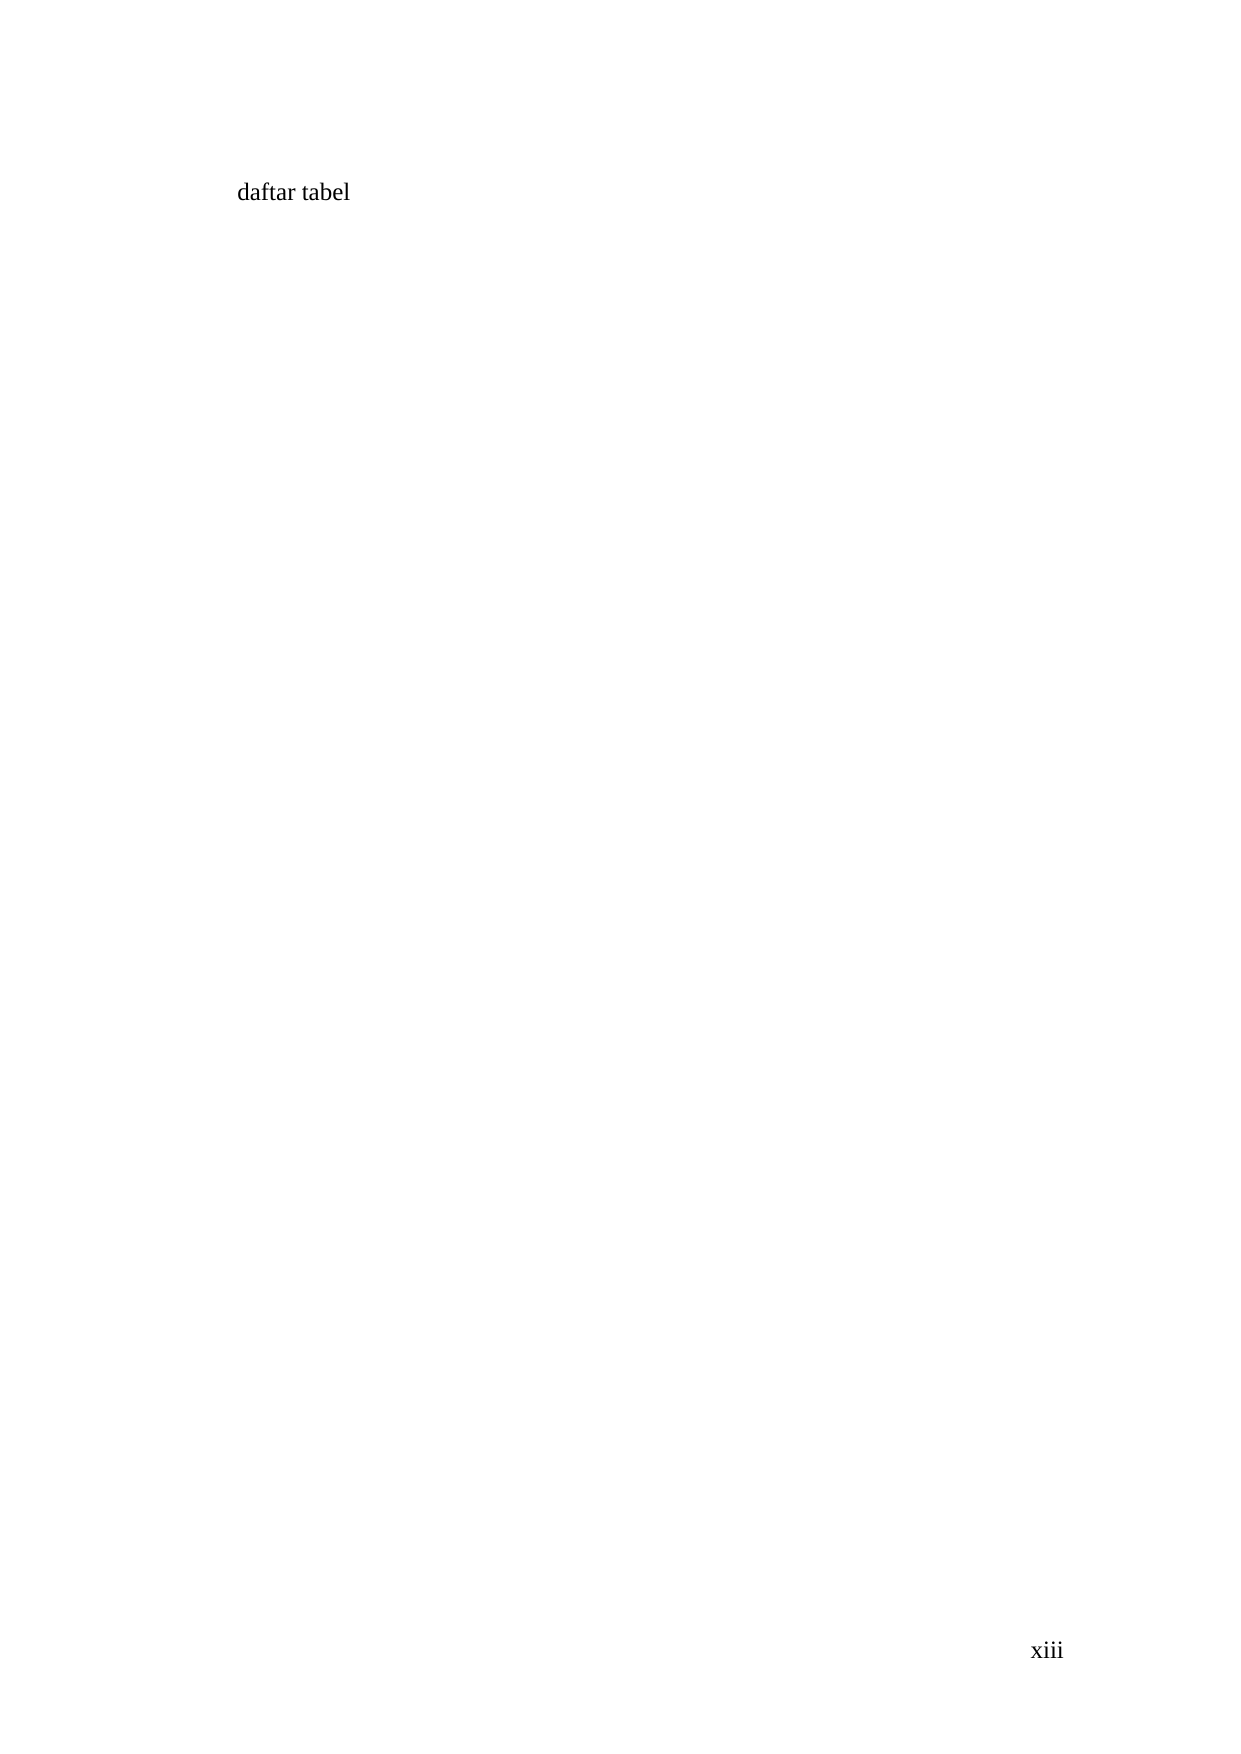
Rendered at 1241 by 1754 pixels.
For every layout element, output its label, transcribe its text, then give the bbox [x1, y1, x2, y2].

text daftar tabel [237, 177, 1063, 206]
